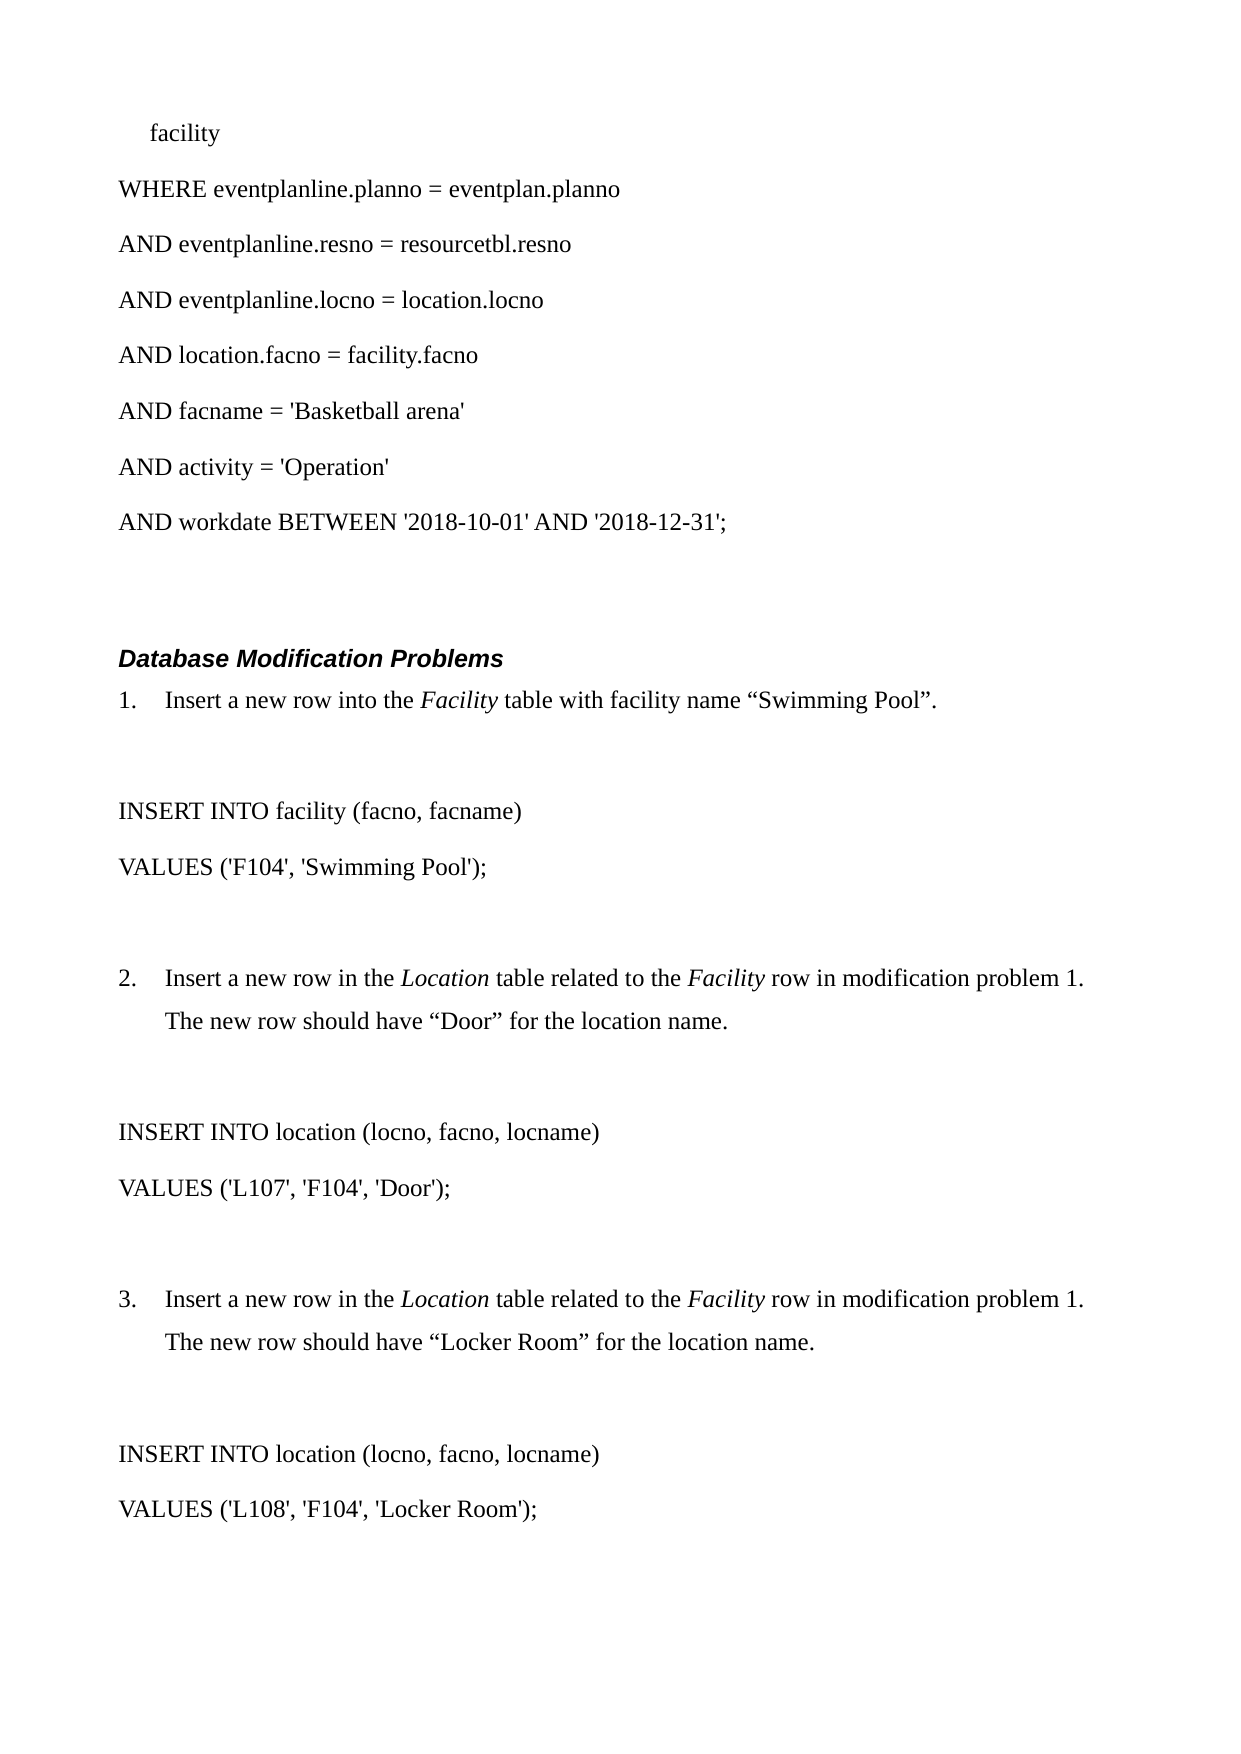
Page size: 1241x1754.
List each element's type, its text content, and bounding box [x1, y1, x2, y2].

text AND eventplanline.locno = location.locno [118, 285, 1122, 314]
text VALUES ('F104', 'Swimming Pool'); [118, 852, 1122, 881]
text 1. Insert a new row into the Facility table with facility name “Swimming Pool”. [118, 685, 1122, 714]
text VALUES ('L107', 'F104', 'Door'); [118, 1173, 1122, 1202]
text facility [118, 118, 1122, 147]
text AND activity = 'Operation' [118, 452, 1122, 481]
text AND location.facno = facility.facno [118, 341, 1122, 369]
text AND facname = 'Basketball arena' [118, 396, 1122, 425]
text 3. Insert a new row in the Location table related to the Facility row in modification problem 1. The new row should have “Locker Room” for the location name. [118, 1284, 1122, 1356]
text INSERT INTO location (locno, facno, locname) [118, 1439, 1122, 1467]
text VALUES ('L108', 'F104', 'Locker Room'); [118, 1494, 1122, 1523]
text 2. Insert a new row in the Location table related to the Facility row in modification problem 1. The new row should have “Door” for the location name. [118, 963, 1122, 1035]
subtitle Database Modification Problems [118, 644, 1122, 672]
text INSERT INTO location (locno, facno, locname) [118, 1117, 1122, 1146]
text INSERT INTO facility (facno, facname) [118, 796, 1122, 825]
text AND workdate BETWEEN '2018-10-01' AND '2018-12-31'; [118, 507, 1122, 536]
text AND eventplanline.resno = resourcetbl.resno [118, 229, 1122, 258]
text WHERE eventplanline.planno = eventplan.planno [118, 174, 1122, 202]
